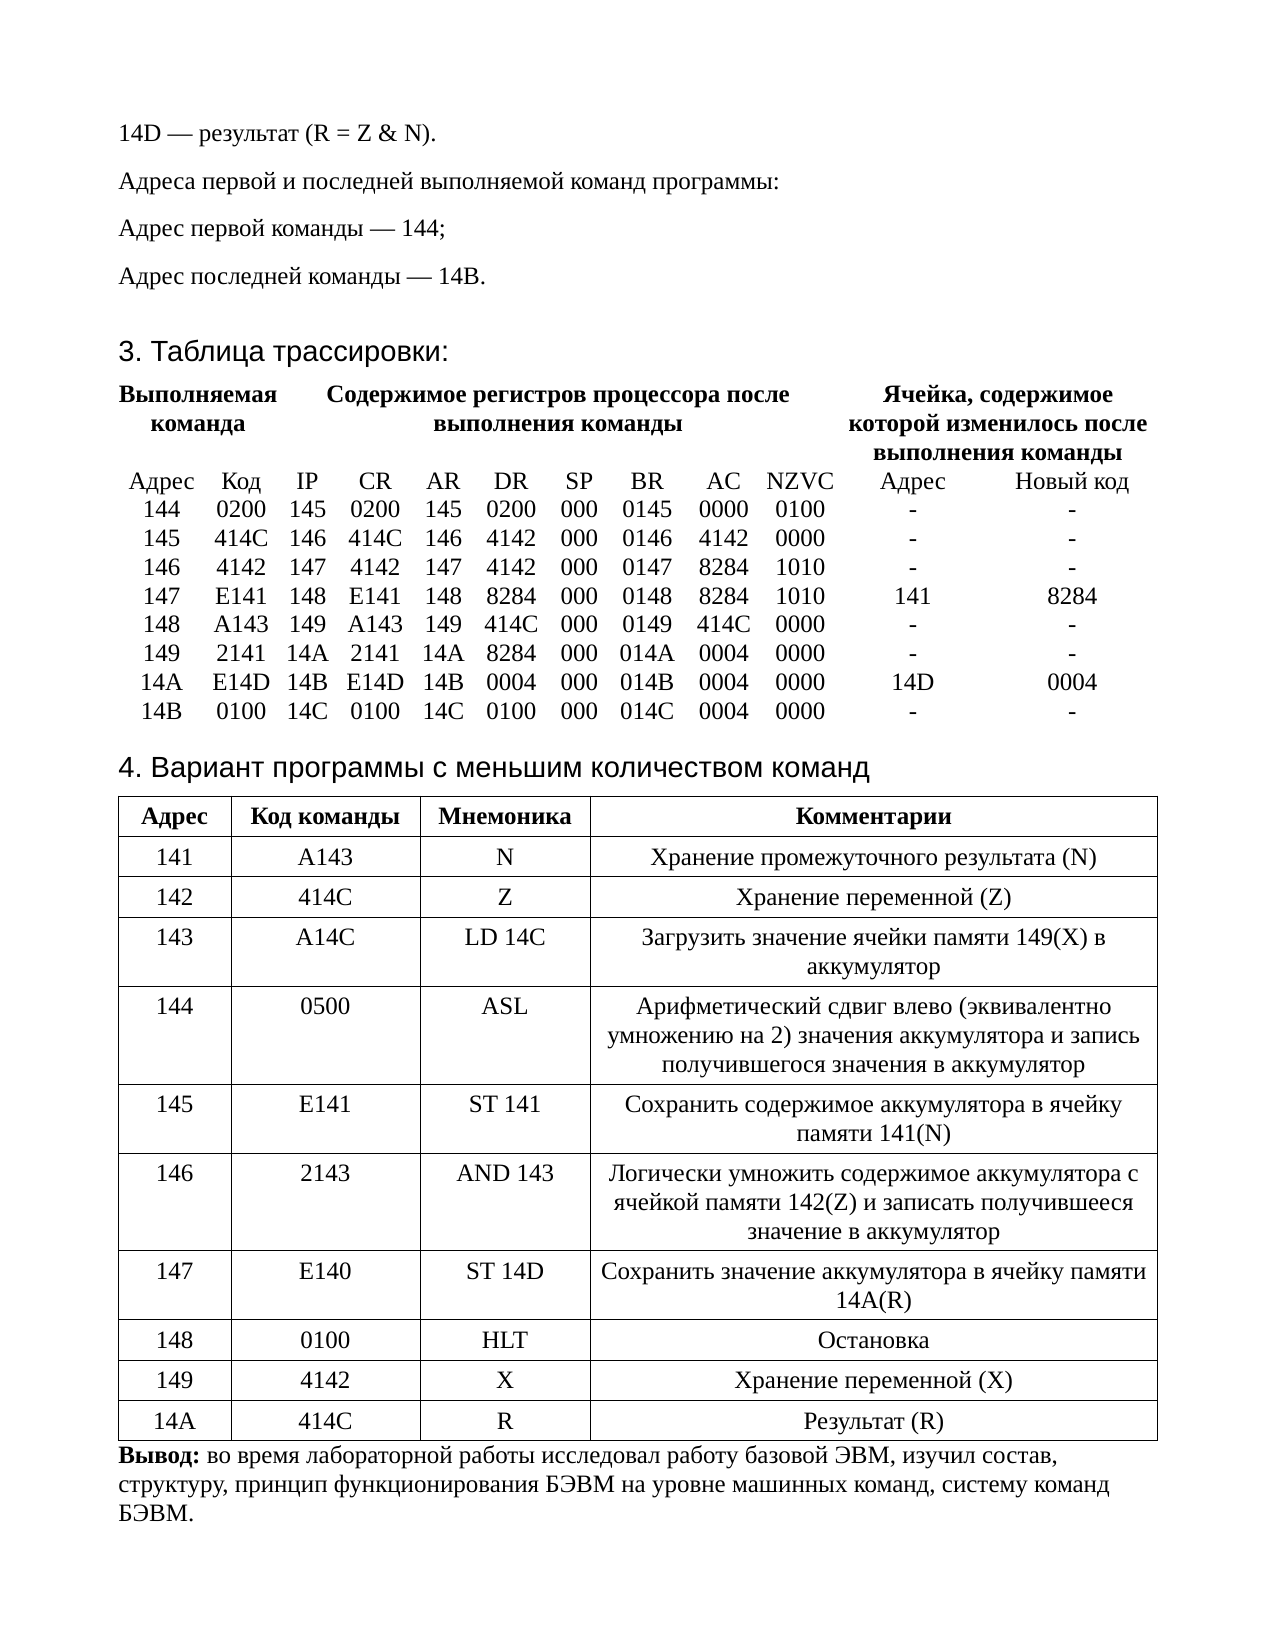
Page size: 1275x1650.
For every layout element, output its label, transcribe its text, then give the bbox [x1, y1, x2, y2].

table_cell 0000 [685, 495, 762, 523]
table_cell 0004 [987, 667, 1157, 696]
table_cell - [839, 523, 987, 552]
table_cell Адрес [839, 466, 987, 494]
table_cell ST 14D [421, 1251, 590, 1319]
table_cell - [987, 495, 1157, 523]
table_cell Код [205, 466, 277, 494]
table_cell 2141 [205, 638, 277, 667]
table_cell 0100 [473, 696, 549, 724]
table_cell 0145 [609, 495, 685, 523]
table_cell N [421, 837, 590, 876]
table_cell 0000 [762, 523, 838, 552]
table_header Адрес [119, 797, 231, 836]
table_cell 145 [414, 495, 473, 523]
table_cell 4142 [205, 552, 277, 581]
table_cell 000 [549, 523, 609, 552]
table_cell Остановка [591, 1320, 1157, 1360]
table_cell IP [278, 466, 337, 494]
table_cell Арифметический сдвиг влево (эквивалентно умножению на 2) значения аккумулятора и запись получившегося значения в аккумулятор [591, 987, 1157, 1083]
table_cell 0004 [473, 667, 549, 696]
table_cell 149 [414, 610, 473, 638]
table_cell A143 [337, 610, 413, 638]
table_cell AR [414, 466, 473, 494]
table_cell - [987, 638, 1157, 667]
table_cell 4142 [685, 523, 762, 552]
table_cell 414C [205, 523, 277, 552]
table_cell LD 14C [421, 918, 590, 986]
table_cell 148 [119, 1320, 231, 1360]
table_cell A14C [232, 918, 420, 986]
table_cell 145 [118, 523, 205, 552]
text Вывод: во время лабораторной работы исследовал работу базовой ЭВМ, изучил состав, структуру, принцип функционирования БЭВМ на уровне машинных команд, систему команд БЭВМ. [118, 1441, 1157, 1527]
table_cell 14A [119, 1401, 231, 1440]
table_cell E140 [232, 1251, 420, 1319]
table_cell 414C [232, 877, 420, 917]
table_cell 0004 [685, 696, 762, 724]
text Адрес первой команды — 144; [118, 213, 1157, 242]
table_cell 0000 [762, 610, 838, 638]
table_cell CR [337, 466, 413, 494]
table_cell ST 141 [421, 1085, 590, 1152]
table_cell 142 [119, 877, 231, 917]
table_cell 149 [118, 638, 205, 667]
table_cell 148 [118, 610, 205, 638]
table_cell 0100 [232, 1320, 420, 1360]
table_cell 4142 [337, 552, 413, 581]
table_cell 14B [414, 667, 473, 696]
table_cell - [987, 523, 1157, 552]
table_cell Хранение переменной (Z) [591, 877, 1157, 917]
table_cell AND 143 [421, 1154, 590, 1250]
table_cell 147 [414, 552, 473, 581]
table_cell A143 [205, 610, 277, 638]
table_cell 014C [609, 696, 685, 724]
table_cell 144 [119, 987, 231, 1083]
table_cell 149 [278, 610, 337, 638]
table_cell - [839, 638, 987, 667]
subtitle 4. Вариант программы с меньшим количеством команд [118, 749, 1157, 783]
table_cell DR [473, 466, 549, 494]
text 14D — результат (R = Z & N). [118, 118, 1157, 147]
table_cell NZVC [762, 466, 838, 494]
table_cell E14D [205, 667, 277, 696]
table_cell 14B [278, 667, 337, 696]
table_cell 146 [278, 523, 337, 552]
table_cell 145 [119, 1085, 231, 1152]
table_cell 0004 [685, 638, 762, 667]
table_cell X [421, 1361, 590, 1400]
table_cell 4142 [473, 552, 549, 581]
table_cell 0000 [762, 638, 838, 667]
table_cell - [987, 696, 1157, 724]
table_cell 414C [685, 610, 762, 638]
table_cell 414C [473, 610, 549, 638]
table_cell 146 [118, 552, 205, 581]
table_cell 8284 [685, 581, 762, 609]
table_cell - [987, 552, 1157, 581]
table_header Выполняемая команда [118, 380, 277, 466]
table_cell 000 [549, 552, 609, 581]
table_cell 000 [549, 581, 609, 609]
table_cell 014A [609, 638, 685, 667]
text Адреса первой и последней выполняемой команд программы: [118, 166, 1157, 194]
table_cell 141 [119, 837, 231, 876]
table_cell E141 [232, 1085, 420, 1152]
table_cell 0500 [232, 987, 420, 1083]
table_cell 4142 [232, 1361, 420, 1400]
table_cell 1010 [762, 552, 838, 581]
table_cell Загрузить значение ячейки памяти 149(X) в аккумулятор [591, 918, 1157, 986]
table_cell 414C [337, 523, 413, 552]
table_cell BR [609, 466, 685, 494]
table_cell 0000 [762, 696, 838, 724]
table_cell 147 [119, 1251, 231, 1319]
text Адрес последней команды — 14B. [118, 261, 1157, 290]
table_cell 000 [549, 696, 609, 724]
table_cell 144 [118, 495, 205, 523]
table_cell 2141 [337, 638, 413, 667]
table_cell 147 [118, 581, 205, 609]
table_cell 0000 [762, 667, 838, 696]
table_cell HLT [421, 1320, 590, 1360]
table_cell Хранение промежуточного результата (N) [591, 837, 1157, 876]
table_cell - [839, 696, 987, 724]
table_cell Новый код [987, 466, 1157, 494]
table_cell 0200 [473, 495, 549, 523]
table_cell 8284 [685, 552, 762, 581]
table_cell AC [685, 466, 762, 494]
table_cell 000 [549, 638, 609, 667]
table_cell E141 [205, 581, 277, 609]
table_cell 14D [839, 667, 987, 696]
table_cell 000 [549, 667, 609, 696]
table_cell 0100 [762, 495, 838, 523]
table_cell 143 [119, 918, 231, 986]
table_cell - [839, 552, 987, 581]
table_cell 14C [278, 696, 337, 724]
table_cell 0148 [609, 581, 685, 609]
table_cell 8284 [987, 581, 1157, 609]
table_header Комментарии [591, 797, 1157, 836]
table_cell 0147 [609, 552, 685, 581]
table_cell Сохранить значение аккумулятора в ячейку памяти 14А(R) [591, 1251, 1157, 1319]
table_cell - [987, 610, 1157, 638]
table_cell 4142 [473, 523, 549, 552]
table_cell E14D [337, 667, 413, 696]
table_cell 14C [414, 696, 473, 724]
table_cell ASL [421, 987, 590, 1083]
table_cell 148 [278, 581, 337, 609]
table_cell Адрес [118, 466, 205, 494]
table_cell 0200 [337, 495, 413, 523]
table_cell 0200 [205, 495, 277, 523]
table_cell SP [549, 466, 609, 494]
table_header Ячейка, содержимое которой изменилось после выполнения команды [839, 380, 1157, 466]
table_cell - [839, 495, 987, 523]
table_cell 141 [839, 581, 987, 609]
table_cell Результат (R) [591, 1401, 1157, 1440]
table_cell - [839, 610, 987, 638]
table_cell 148 [414, 581, 473, 609]
table_cell 000 [549, 610, 609, 638]
table_cell 146 [414, 523, 473, 552]
table_cell 000 [549, 495, 609, 523]
table_cell 2143 [232, 1154, 420, 1250]
table_cell E141 [337, 581, 413, 609]
table_cell 0146 [609, 523, 685, 552]
table_cell Сохранить содержимое аккумулятора в ячейку памяти 141(N) [591, 1085, 1157, 1152]
table_cell Логически умножить содержимое аккумулятора с ячейкой памяти 142(Z) и записать получившееся значение в аккумулятор [591, 1154, 1157, 1250]
table_cell 0100 [337, 696, 413, 724]
table_cell 0004 [685, 667, 762, 696]
table_cell 146 [119, 1154, 231, 1250]
table_cell A143 [232, 837, 420, 876]
table_cell R [421, 1401, 590, 1440]
table_cell 0149 [609, 610, 685, 638]
table_cell Хранение переменной (Х) [591, 1361, 1157, 1400]
table_cell 1010 [762, 581, 838, 609]
table_cell 145 [278, 495, 337, 523]
table_header Содержимое регистров процессора после выполнения команды [278, 380, 838, 466]
table_cell Z [421, 877, 590, 917]
subtitle 3. Таблица трассировки: [118, 333, 1157, 367]
table_header Мнемоника [421, 797, 590, 836]
table_cell 014B [609, 667, 685, 696]
table_header Код команды [232, 797, 420, 836]
table_cell 14A [278, 638, 337, 667]
table_cell 414C [232, 1401, 420, 1440]
table_cell 0100 [205, 696, 277, 724]
table_cell 8284 [473, 581, 549, 609]
table_cell 149 [119, 1361, 231, 1400]
table_cell 8284 [473, 638, 549, 667]
table_cell 14B [118, 696, 205, 724]
table_cell 147 [278, 552, 337, 581]
table_cell 14A [414, 638, 473, 667]
table_cell 14A [118, 667, 205, 696]
